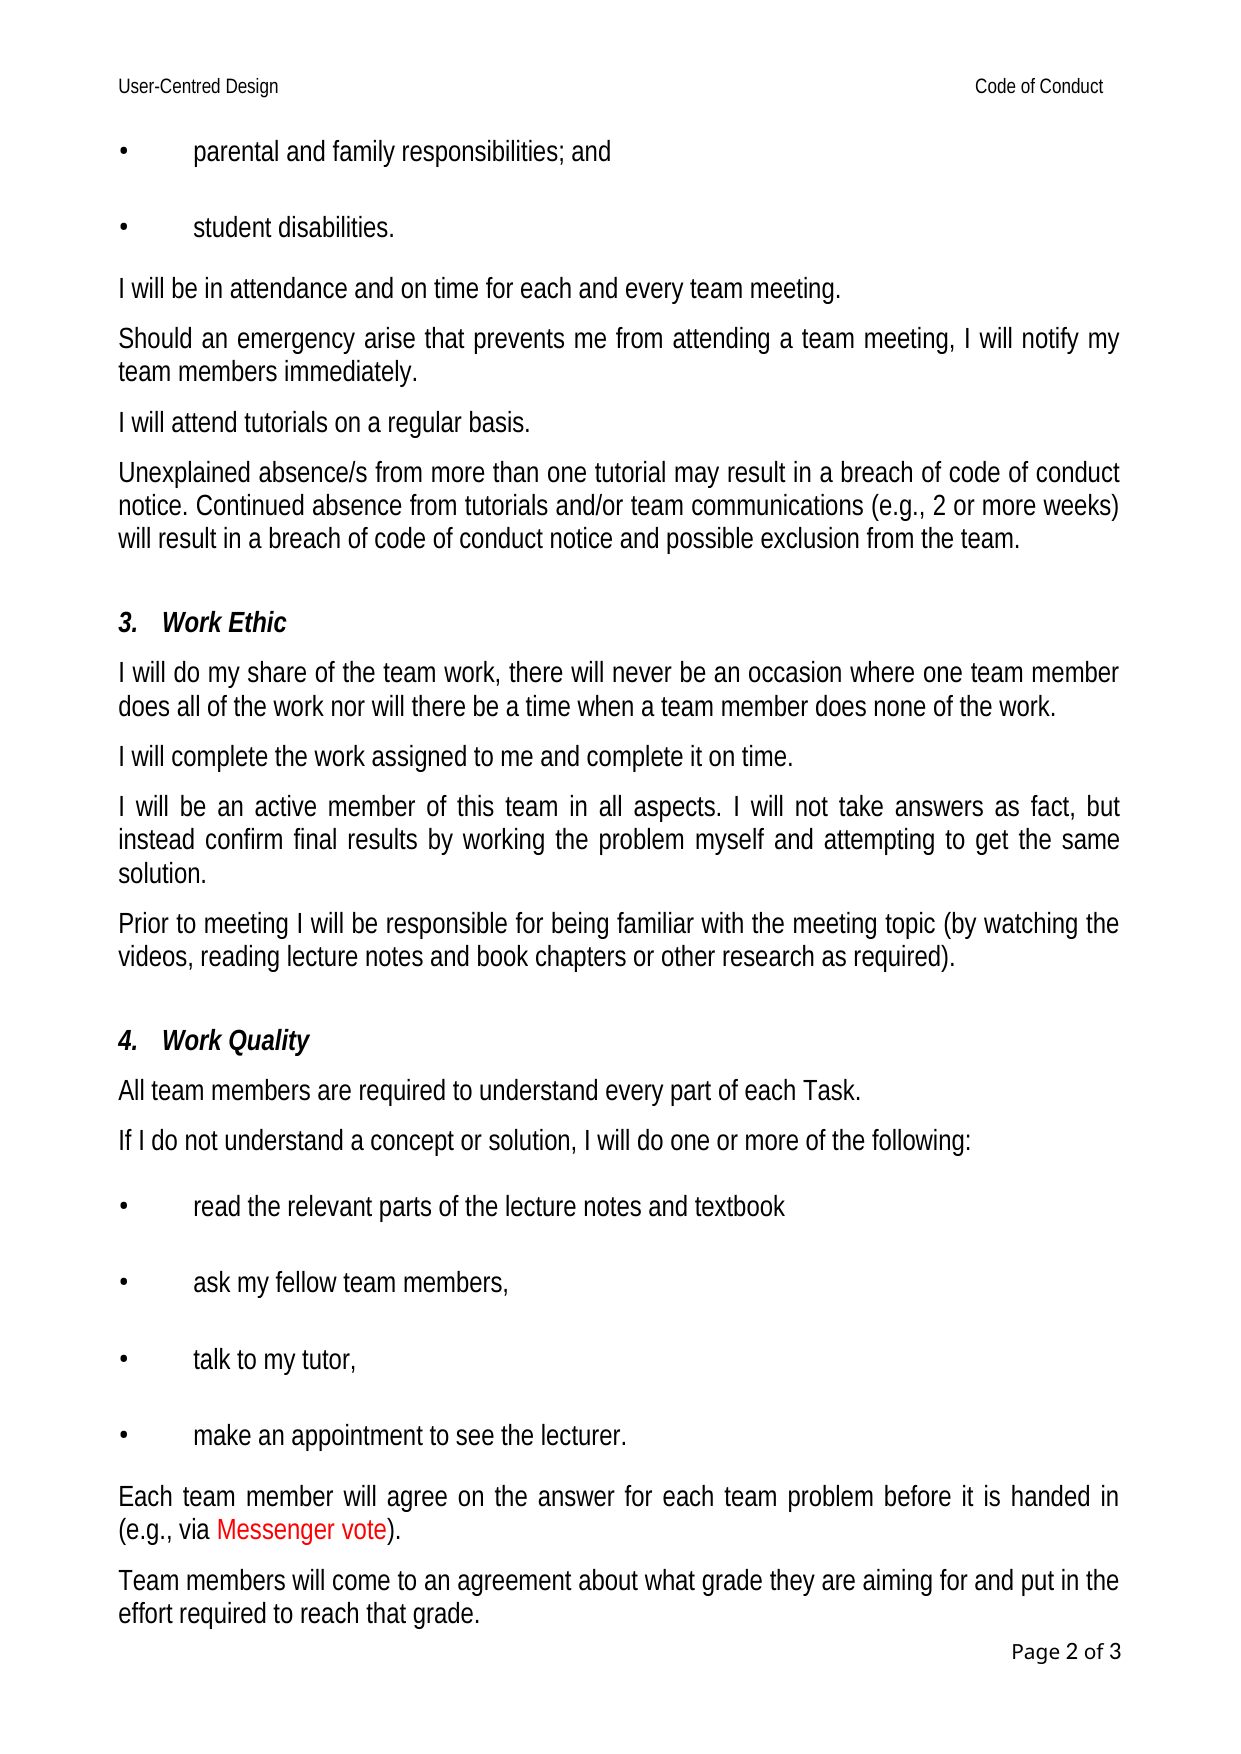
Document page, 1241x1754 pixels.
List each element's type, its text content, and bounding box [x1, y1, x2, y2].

text Each team member will agree on the answer for each team problem before it is handed in (e.g., via Messenger vote). [118, 1479, 1122, 1546]
text Should an emergency arise that prevents me from attending a team meeting, I will notify my team members immediately. [118, 321, 1122, 388]
text All team members are required to understand every part of each Task. [118, 1073, 1122, 1106]
text I will attend tutorials on a regular basis. [118, 405, 1122, 438]
list Work Quality [118, 1023, 1122, 1056]
text • read the relevant parts of the lecture notes and textbook [118, 1173, 1122, 1233]
text • student disabilities. [118, 194, 1122, 254]
text Prior to meeting I will be responsible for being familiar with the meeting topic (by watching the videos, reading lecture notes and book chapters or other research as required). [118, 906, 1122, 973]
text If I do not understand a concept or solution, I will do one or more of the following: [118, 1123, 1122, 1157]
text Team members will come to an agreement about what grade they are aiming for and put in the effort required to reach that grade. [118, 1563, 1122, 1629]
text • parental and family responsibilities; and [118, 118, 1122, 178]
text Unexplained absence/s from more than one tutorial may result in a breach of code of conduct notice. Continued absence from tutorials and/or team communications (e.g., 2 or more weeks) will result in a breach of code of conduct notice and possible exclusion from the team. [118, 455, 1122, 555]
list Work Ethic [118, 605, 1122, 639]
text I will be in attendance and on time for each and every team meeting. [118, 271, 1122, 304]
text • make an appointment to see the lecturer. [118, 1403, 1122, 1462]
text • talk to my tutor, [118, 1326, 1122, 1386]
text I will do my share of the team work, there will never be an occasion where one team member does all of the work nor will there be a time when a team member does none of the work. [118, 655, 1122, 722]
text • ask my fellow team members, [118, 1250, 1122, 1309]
text I will complete the work assigned to me and complete it on time. [118, 739, 1122, 772]
text I will be an active member of this team in all aspects. I will not take answers as fact, but instead confirm final results by working the problem myself and attempting to get the same solution. [118, 789, 1122, 889]
